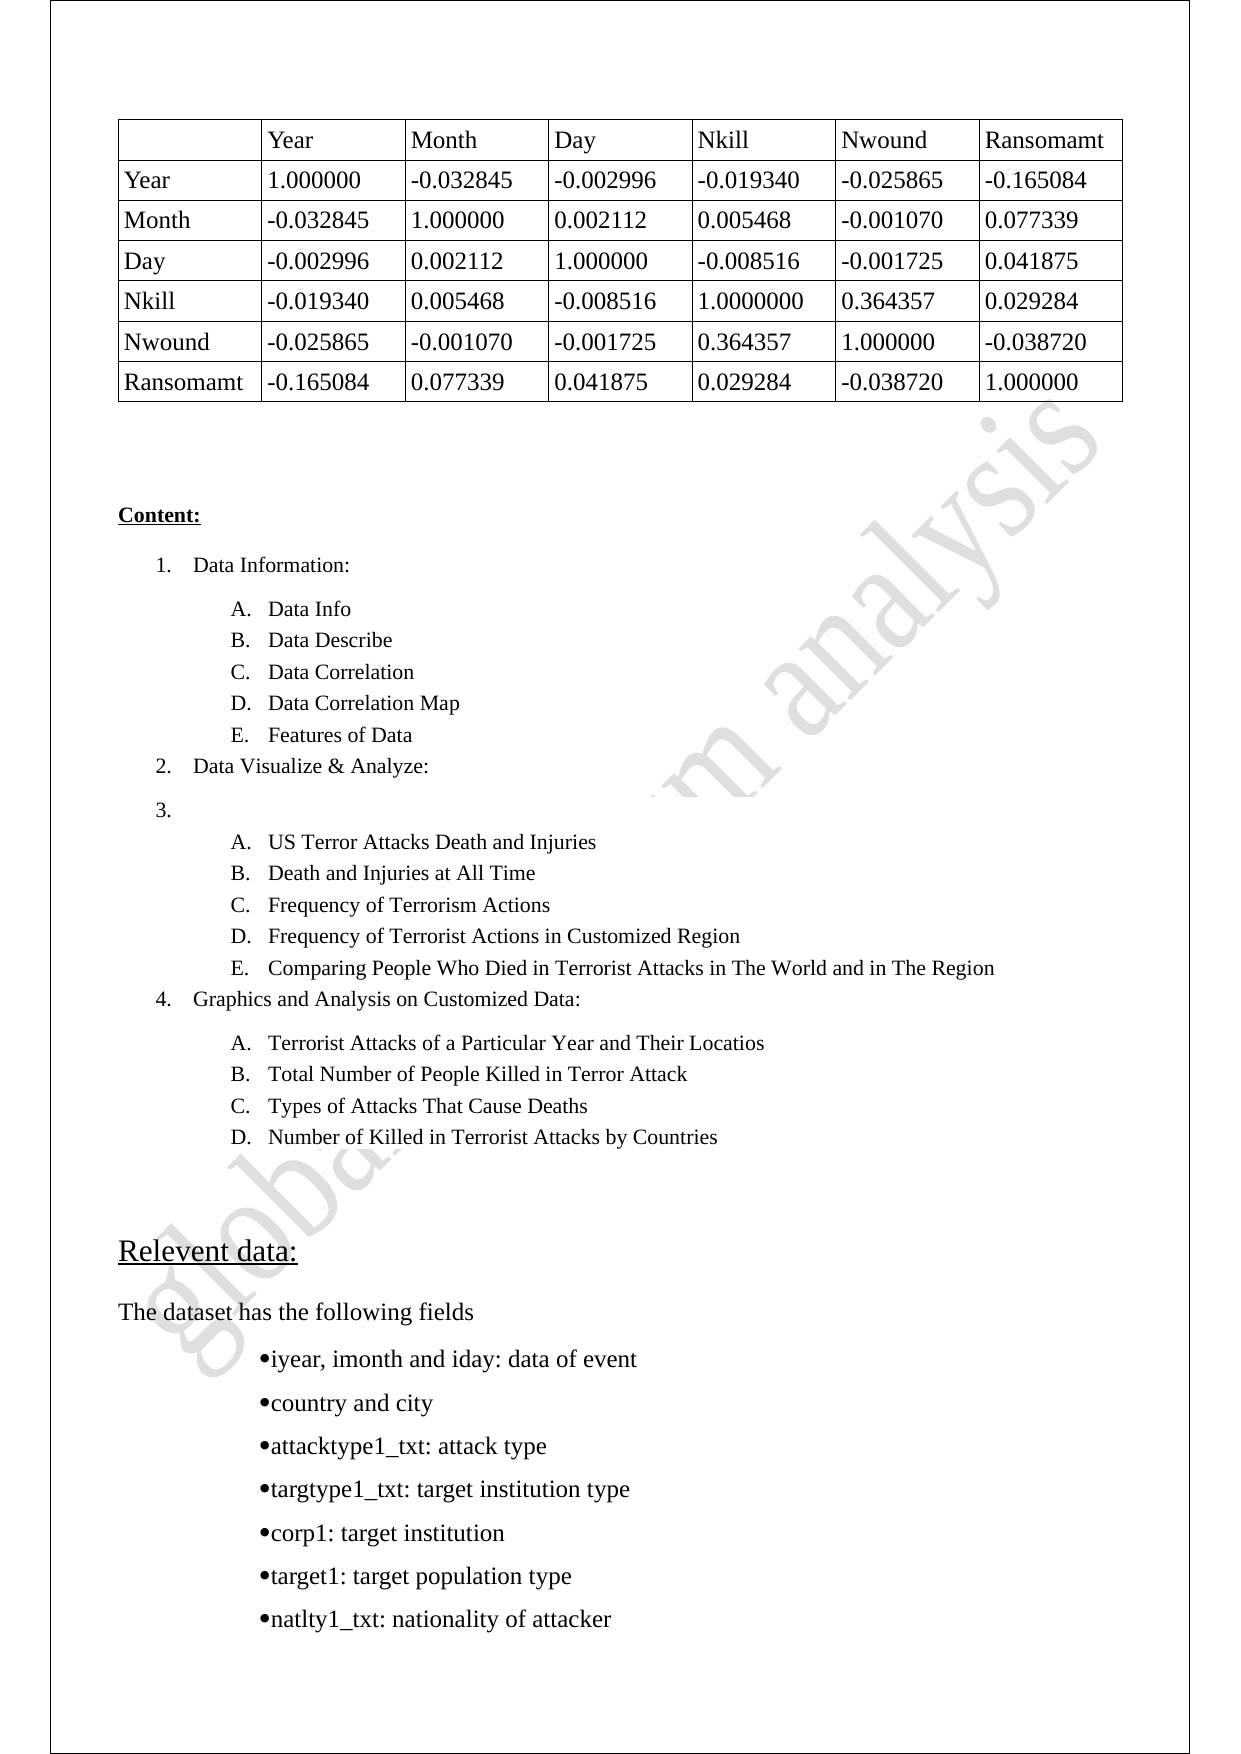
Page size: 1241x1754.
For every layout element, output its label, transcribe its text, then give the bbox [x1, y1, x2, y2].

list Terrorist Attacks of a Particular Year and Their Locatios [230, 1030, 1122, 1055]
table_cell -0.025865 [836, 161, 979, 200]
text Relevent data: [118, 1232, 1122, 1268]
table_cell -0.002996 [549, 161, 692, 200]
list Features of Data [230, 722, 1122, 747]
table_cell 1.000000 [980, 362, 1122, 401]
table_cell 0.077339 [980, 201, 1122, 240]
table_cell 0.029284 [980, 281, 1122, 321]
table_cell -0.038720 [980, 322, 1122, 361]
table_cell 1.000000 [406, 201, 548, 240]
table_cell 0.005468 [693, 201, 835, 240]
list Number of Killed in Terrorist Attacks by Countries [230, 1124, 1122, 1149]
table_cell 1.000000 [549, 241, 692, 280]
table_cell Month [119, 201, 261, 240]
table_cell -0.008516 [549, 281, 692, 321]
list natlty1_txt: nationality of attacker​ [260, 1604, 1122, 1633]
table_cell Ransomamt [119, 362, 261, 401]
list Data Visualize & Analyze: [155, 753, 1122, 778]
table_cell 0.041875 [549, 362, 692, 401]
table_cell Nkill [119, 281, 261, 321]
table_cell 1.0000000 [693, 281, 835, 321]
list Data Information: [155, 552, 1122, 577]
table_cell 0.077339 [406, 362, 548, 401]
list corp1: target institution​ [260, 1518, 1122, 1546]
list Total Number of People Killed in Terror Attack [230, 1061, 1122, 1087]
table_cell -0.032845 [406, 161, 548, 200]
list Data Correlation Map [230, 690, 1122, 716]
table_header Day [549, 120, 692, 159]
table_cell -0.019340 [262, 281, 405, 321]
table_header Month [406, 120, 548, 159]
table_cell Year [119, 161, 261, 200]
list Comparing People Who Died in Terrorist Attacks in The World and in The Region [230, 954, 1122, 980]
list Graphics and Analysis on Customized Data: [155, 986, 1122, 1011]
text Content: [118, 502, 1122, 527]
list target1: target population type​ [260, 1561, 1122, 1590]
table_cell Nwound [119, 322, 261, 361]
table_cell -0.165084 [262, 362, 405, 401]
list Data Info [230, 596, 1122, 621]
list Types of Attacks That Cause Deaths [230, 1093, 1122, 1118]
table_cell -0.032845 [262, 201, 405, 240]
table_cell 0.364357 [693, 322, 835, 361]
table_cell 0.005468 [406, 281, 548, 321]
list Data Correlation [230, 659, 1122, 684]
table_cell Day [119, 241, 261, 280]
list Frequency of Terrorism Actions [230, 892, 1122, 917]
list Data Describe [230, 627, 1122, 653]
table_header [119, 120, 261, 159]
table_cell -0.025865 [262, 322, 405, 361]
table_header Ransomamt [980, 120, 1122, 159]
table_cell -0.002996 [262, 241, 405, 280]
table_cell 0.364357 [836, 281, 979, 321]
table_cell -0.001070 [406, 322, 548, 361]
table_header Nwound [836, 120, 979, 159]
list attacktype1_txt: attack type​ [260, 1431, 1122, 1460]
table_cell -0.019340 [693, 161, 835, 200]
table_cell -0.008516 [693, 241, 835, 280]
table_header Nkill [693, 120, 835, 159]
list US Terror Attacks Death and Injuries [230, 829, 1122, 854]
list country and city​ [260, 1388, 1122, 1416]
table_cell 1.000000 [836, 322, 979, 361]
table_cell -0.001070 [836, 201, 979, 240]
table_cell -0.001725 [549, 322, 692, 361]
list Death and Injuries at All Time [230, 860, 1122, 885]
table_cell 0.029284 [693, 362, 835, 401]
table_header Year [262, 120, 405, 159]
table_cell -0.038720 [836, 362, 979, 401]
table_cell 0.041875 [980, 241, 1122, 280]
table_cell -0.001725 [836, 241, 979, 280]
list iyear, imonth and iday: data of event​ [260, 1344, 1122, 1373]
text The dataset has the following fields​ [118, 1297, 1122, 1326]
table_cell -0.165084 [980, 161, 1122, 200]
table_cell 1.000000 [262, 161, 405, 200]
list Frequency of Terrorist Actions in Customized Region [230, 923, 1122, 948]
table_cell 0.002112 [549, 201, 692, 240]
list targtype1_txt: target institution type​ [260, 1474, 1122, 1503]
table_cell 0.002112 [406, 241, 548, 280]
